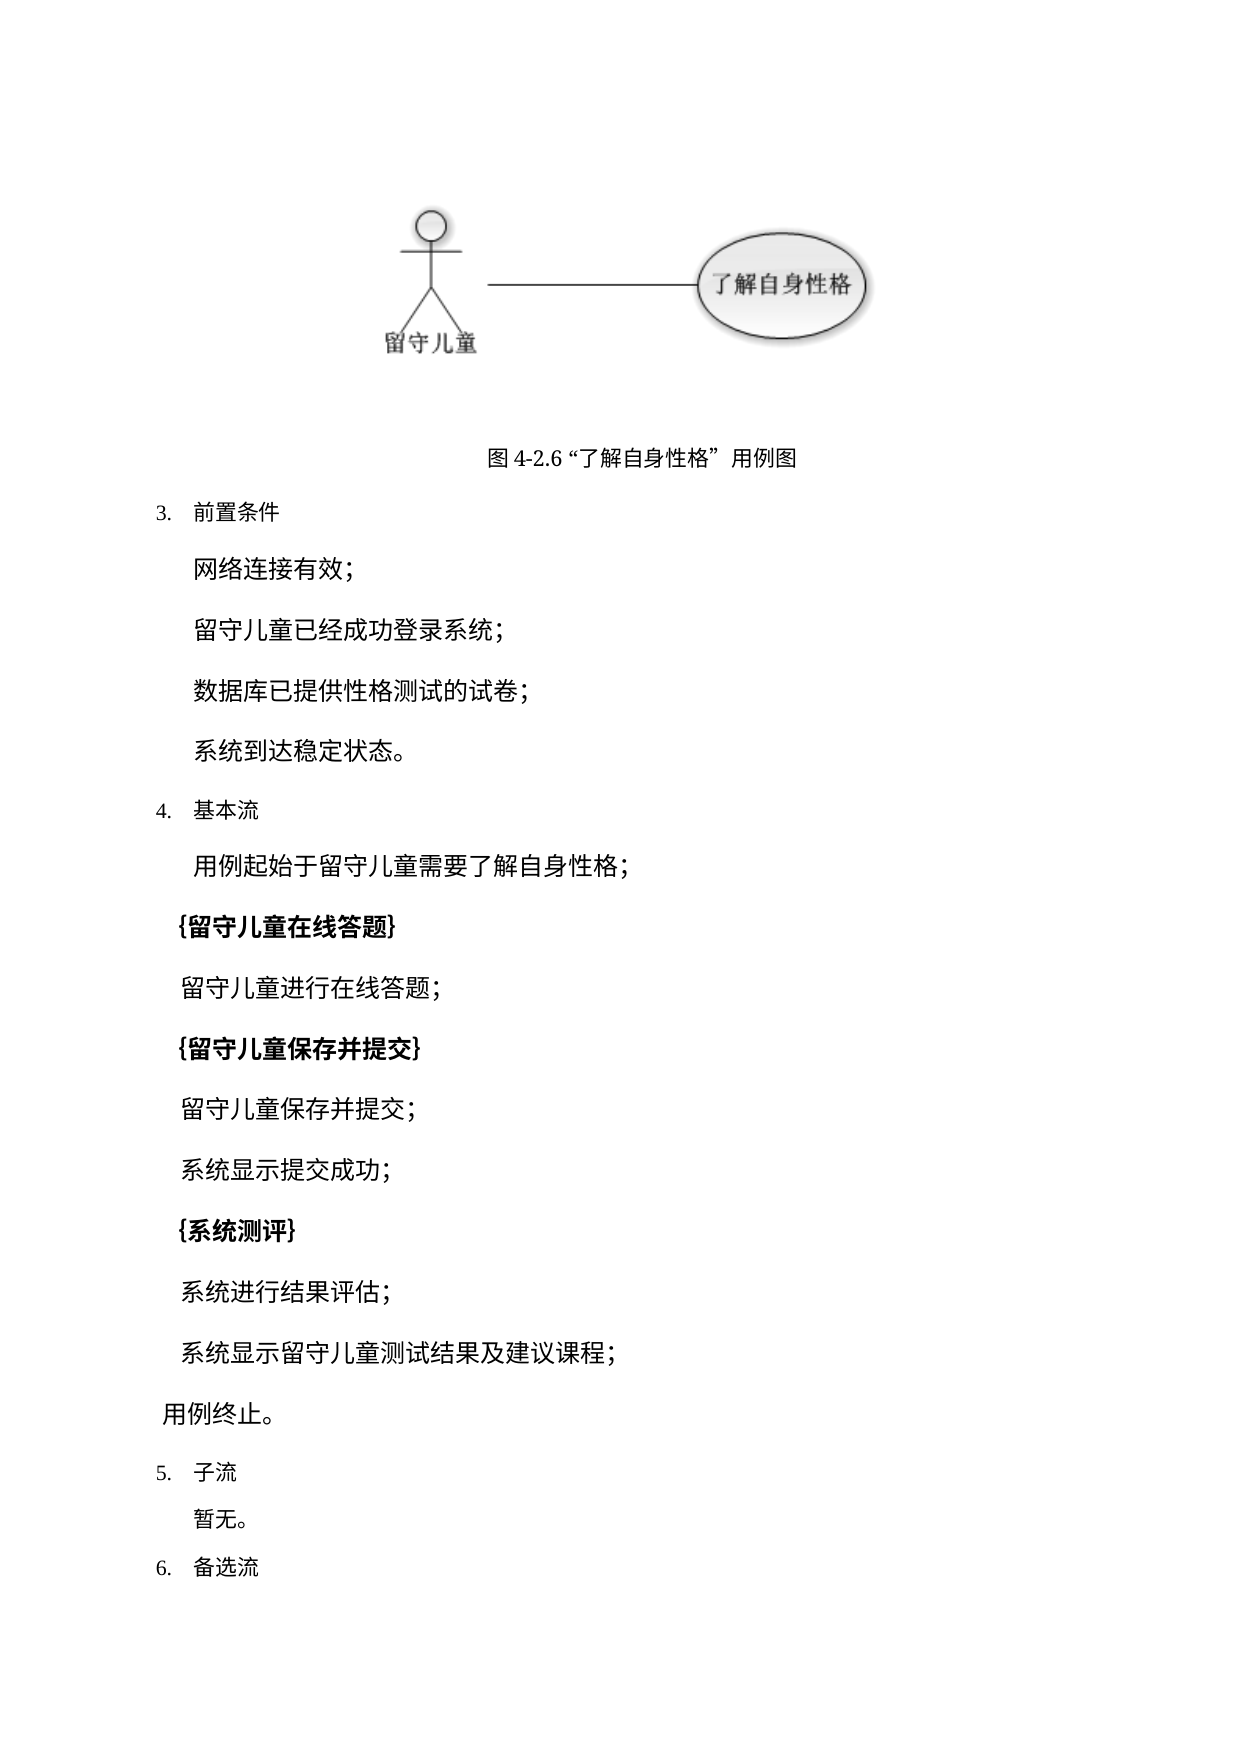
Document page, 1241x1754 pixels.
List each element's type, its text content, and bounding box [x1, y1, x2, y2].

text 留守儿童进行在线答题； [118, 968, 1122, 1004]
list 留守儿童已经成功登录系统； [156, 610, 1122, 646]
list 前置条件 [156, 495, 1122, 527]
text ｛留守儿童保存并提交｝ [118, 1029, 1122, 1065]
text 留守儿童保存并提交； [118, 1090, 1122, 1126]
list 暂无。 [156, 1502, 1122, 1534]
text 系统显示留守儿童测试结果及建议课程； [118, 1333, 1122, 1369]
text 系统进行结果评估； [118, 1272, 1122, 1309]
list 基本流 [156, 793, 1122, 824]
text 用例终止。 [118, 1394, 1122, 1430]
picture [350, 187, 890, 385]
text ｛留守儿童在线答题｝ [118, 907, 1122, 944]
list 网络连接有效； [156, 549, 1122, 586]
list 数据库已提供性格测试的试卷； [156, 671, 1122, 707]
text ｛系统测评｝ [118, 1212, 1122, 1248]
text 图4-2.6 “了解自身性格”用例图 [118, 441, 1122, 473]
list 子流 [156, 1455, 1122, 1487]
list 用例起始于留守儿童需要了解自身性格； [156, 847, 1122, 883]
text 系统显示提交成功； [118, 1151, 1122, 1187]
list 备选流 [156, 1550, 1122, 1582]
list 系统到达稳定状态。 [156, 732, 1122, 768]
